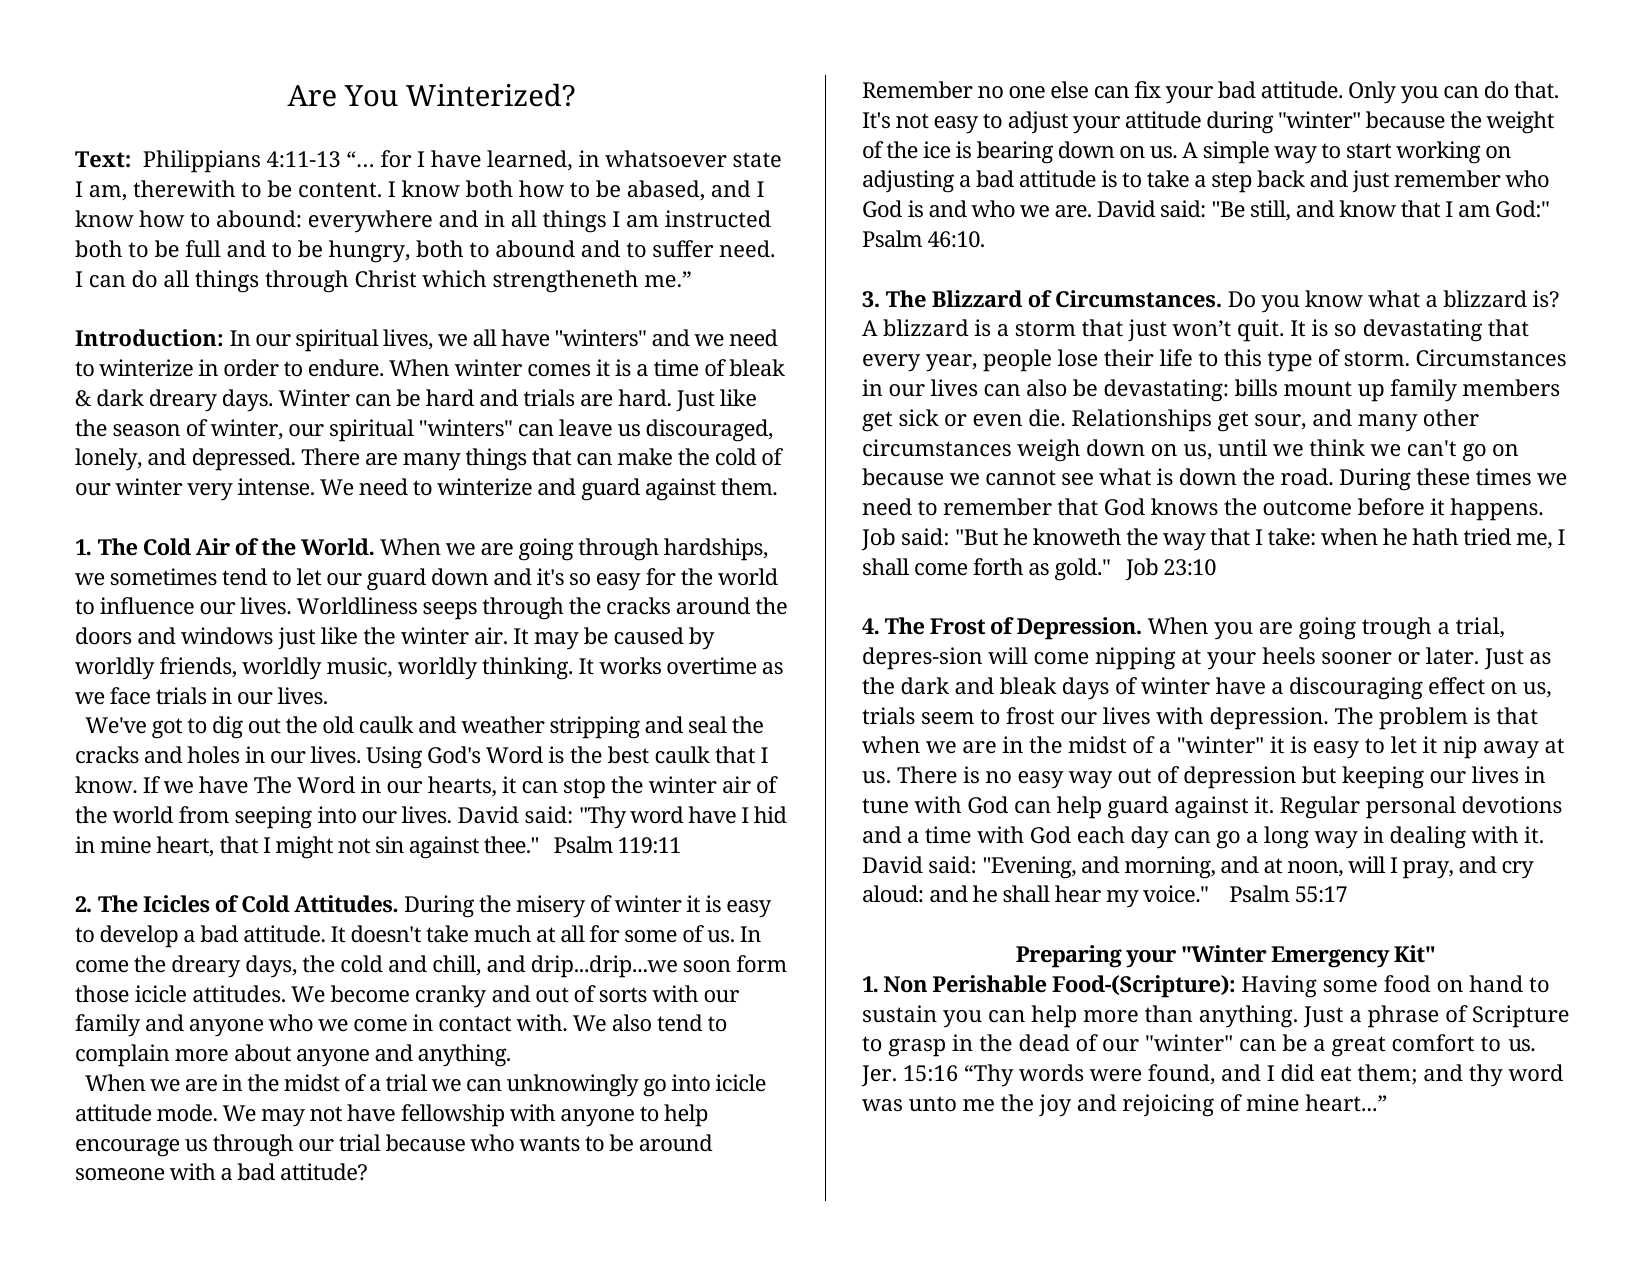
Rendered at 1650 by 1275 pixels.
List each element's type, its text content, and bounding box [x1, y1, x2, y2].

text Text: Philippians 4:11-13 “… for I have learned, in whatsoever state I am, therewith to be content. I know both how to be abased, and I know how to abound: everywhere and in all things I am instructed both to be full and to be hungry, both to abound and to suffer need. I can do all things through Christ which strengtheneth me.” [75, 144, 788, 293]
text 2. The Icicles of Cold Attitudes. During the misery of winter it is easy to develop a bad attitude. It doesn't take much at all for some of us. In come the dreary days, the cold and chill, and drip...drip...we soon form those icicle attitudes. We become cranky and out of sorts with our family and anyone who we come in contact with. We also tend to complain more about anyone and anything. [75, 889, 788, 1068]
text 1. The Cold Air of the World. When we are going through hardships, we sometimes tend to let our guard down and it's so easy for the world to influence our lives. Worldliness seeps through the cracks around the doors and windows just like the winter air. It may be caused by worldly friends, worldly music, worldly thinking. It works overtime as we face trials in our lives. [75, 532, 788, 711]
text Remember no one else can fix your bad attitude. Only you can do that. It's not easy to adjust your attitude during "winter" because the weight of the ice is bearing down on us. A simple way to start working on adjusting a bad attitude is to take a step back and just remember who God is and who we are. David said: "Be still, and know that I am God:" Psalm 46:10. [862, 75, 1575, 254]
text Preparing your "Winter Emergency Kit" 1. Non Perishable Food-(Scripture): Having some food on hand to sustain you can help more than anything. Just a phrase of Scripture to grasp in the dead of our "winter" can be a great comfort to us. Jer. 15:16 “Thy words were found, and I did eat them; and thy word was unto me the joy and rejoicing of mine heart...” [862, 939, 1575, 1118]
text When we are in the midst of a trial we can unknowingly go into icicle attitude mode. We may not have fellowship with anyone to help encourage us through our trial because who wants to be around someone with a bad attitude? [75, 1068, 788, 1187]
text We've got to dig out the old caulk and weather stripping and seal the cracks and holes in our lives. Using God's Word is the best caulk that I know. If we have The Word in our hearts, it can stop the winter air of the world from seeping into our lives. David said: "Thy word have I hid in mine heart, that I might not sin against thee." Psalm 119:11 [75, 711, 788, 859]
text Introduction: In our spiritual lives, we all have "winters" and we need to winterize in order to endure. When winter comes it is a time of bleak & dark dreary days. Winter can be hard and trials are hard. Just like the season of winter, our spiritual "winters" can leave us discouraged, lonely, and depressed. There are many things that can make the cold of our winter very intense. We need to winterize and guard against them. [75, 323, 788, 502]
text Are You Winterized? [75, 75, 788, 115]
list 4. The Frost of Depression. When you are going trough a trial, depres-sion will come nipping at your heels sooner or later. Just as the dark and bleak days of winter have a discouraging effect on us, trials seem to frost our lives with depression. The problem is that when we are in the midst of a "winter" it is easy to let it nip away at us. There is no easy way out of depression but keeping our lives in tune with God can help guard against it. Regular personal devotions and a time with God each day can go a long way in dealing with it. David said: "Evening, and morning, and at noon, will I pray, and cry aloud: and he shall hear my voice." Psalm 55:17 [862, 611, 1575, 909]
list 3. The Blizzard of Circumstances. Do you know what a blizzard is? A blizzard is a storm that just won’t quit. It is so devastating that every year, people lose their life to this type of storm. Circumstances in our lives can also be devastating: bills mount up family members get sick or even die. Relationships get sour, and many other circumstances weigh down on us, until we think we can't go on because we cannot see what is down the road. During these times we need to remember that God knows the outcome before it happens. Job said: "But he knoweth the way that I take: when he hath tried me, I shall come forth as gold." Job 23:10 [862, 283, 1575, 581]
